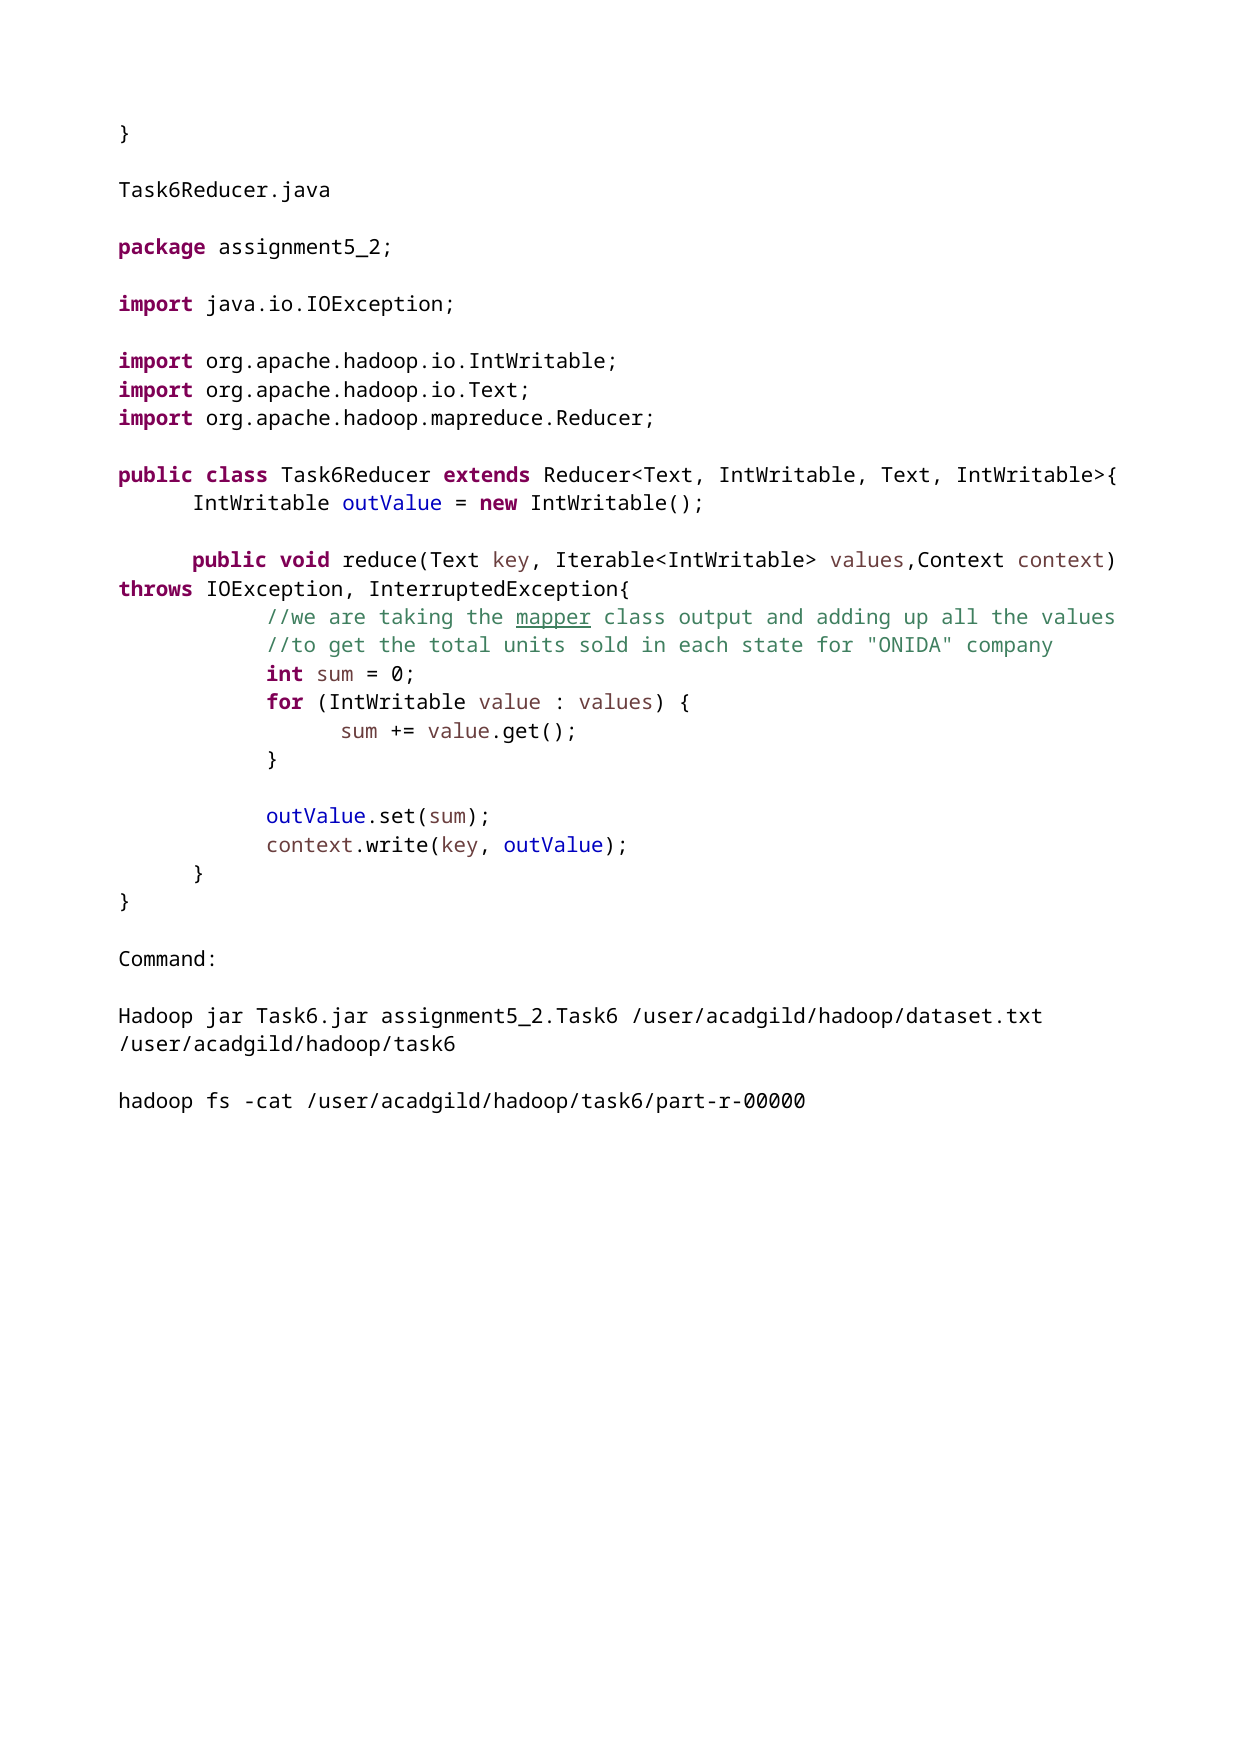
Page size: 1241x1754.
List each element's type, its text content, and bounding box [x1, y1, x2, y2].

text outValue.set(sum); [118, 801, 1122, 830]
text int sum = 0; [118, 659, 1122, 687]
text Task6Reducer.java [118, 175, 1122, 204]
text Hadoop jar Task6.jar assignment5_2.Task6 /user/acadgild/hadoop/dataset.txt /user/acadgild/hadoop/task6 [118, 1001, 1122, 1058]
text context.write(key, outValue); [118, 830, 1122, 858]
text //we are taking the mapper class output and adding up all the values [118, 602, 1122, 631]
text } [118, 744, 1122, 773]
text import org.apache.hadoop.io.IntWritable; [118, 346, 1122, 375]
text package assignment5_2; [118, 232, 1122, 261]
text sum += value.get(); [118, 716, 1122, 744]
text } [118, 887, 1122, 915]
text public class Task6Reducer extends Reducer<Text, IntWritable, Text, IntWritable>{ [118, 460, 1122, 488]
text for (IntWritable value : values) { [118, 687, 1122, 716]
text import java.io.IOException; [118, 289, 1122, 318]
text IntWritable outValue = new IntWritable(); [118, 488, 1122, 517]
text import org.apache.hadoop.mapreduce.Reducer; [118, 403, 1122, 432]
text import org.apache.hadoop.io.Text; [118, 375, 1122, 403]
text } [118, 858, 1122, 887]
text public void reduce(Text key, Iterable<IntWritable> values,Context context) throws IOException, InterruptedException{ [118, 545, 1122, 602]
text hadoop fs -cat /user/acadgild/hadoop/task6/part-r-00000 [118, 1087, 1122, 1115]
text //to get the total units sold in each state for "ONIDA" company [118, 631, 1122, 659]
text } [118, 118, 1122, 147]
text Command: [118, 944, 1122, 972]
